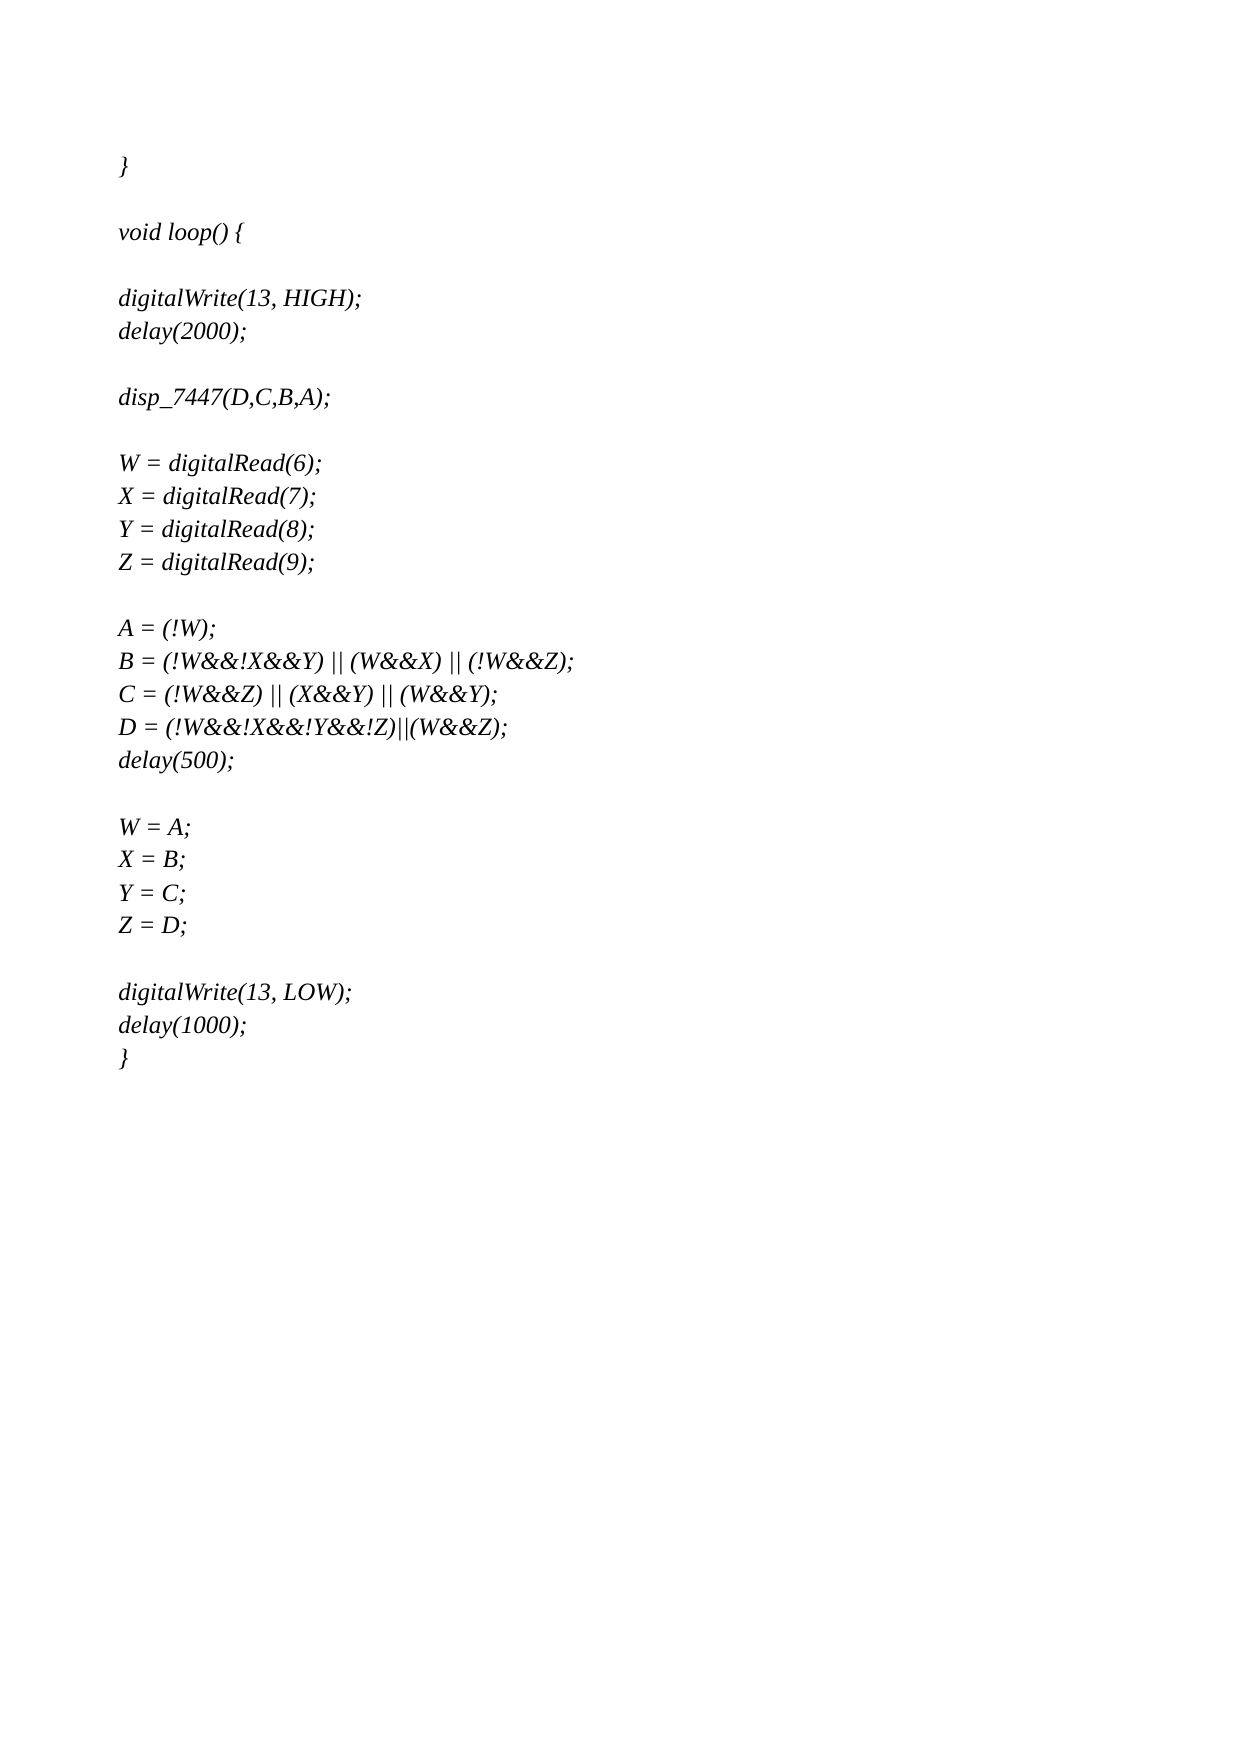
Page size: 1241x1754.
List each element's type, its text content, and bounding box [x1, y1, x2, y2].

text X = B; [118, 844, 1122, 873]
text disp_7447(D,C,B,A); [118, 382, 1122, 411]
text Z = digitalRead(9); [118, 547, 1122, 576]
text void loop() { [118, 217, 1122, 246]
text W = digitalRead(6); [118, 448, 1122, 477]
text D = (!W&&!X&&!Y&&!Z)||(W&&Z); [118, 712, 1122, 741]
text W = A; [118, 812, 1122, 840]
text } [118, 151, 1122, 180]
text Z = D; [118, 911, 1122, 939]
text C = (!W&&Z) || (X&&Y) || (W&&Y); [118, 679, 1122, 708]
text A = (!W); [118, 613, 1122, 642]
text delay(2000); [118, 316, 1122, 345]
text delay(1000); [118, 1010, 1122, 1038]
text X = digitalRead(7); [118, 481, 1122, 510]
text } [118, 1043, 1122, 1071]
text Y = digitalRead(8); [118, 514, 1122, 543]
text digitalWrite(13, HIGH); [118, 283, 1122, 312]
text digitalWrite(13, LOW); [118, 977, 1122, 1005]
text Y = C; [118, 878, 1122, 906]
text delay(500); [118, 746, 1122, 774]
text B = (!W&&!X&&Y) || (W&&X) || (!W&&Z); [118, 646, 1122, 675]
